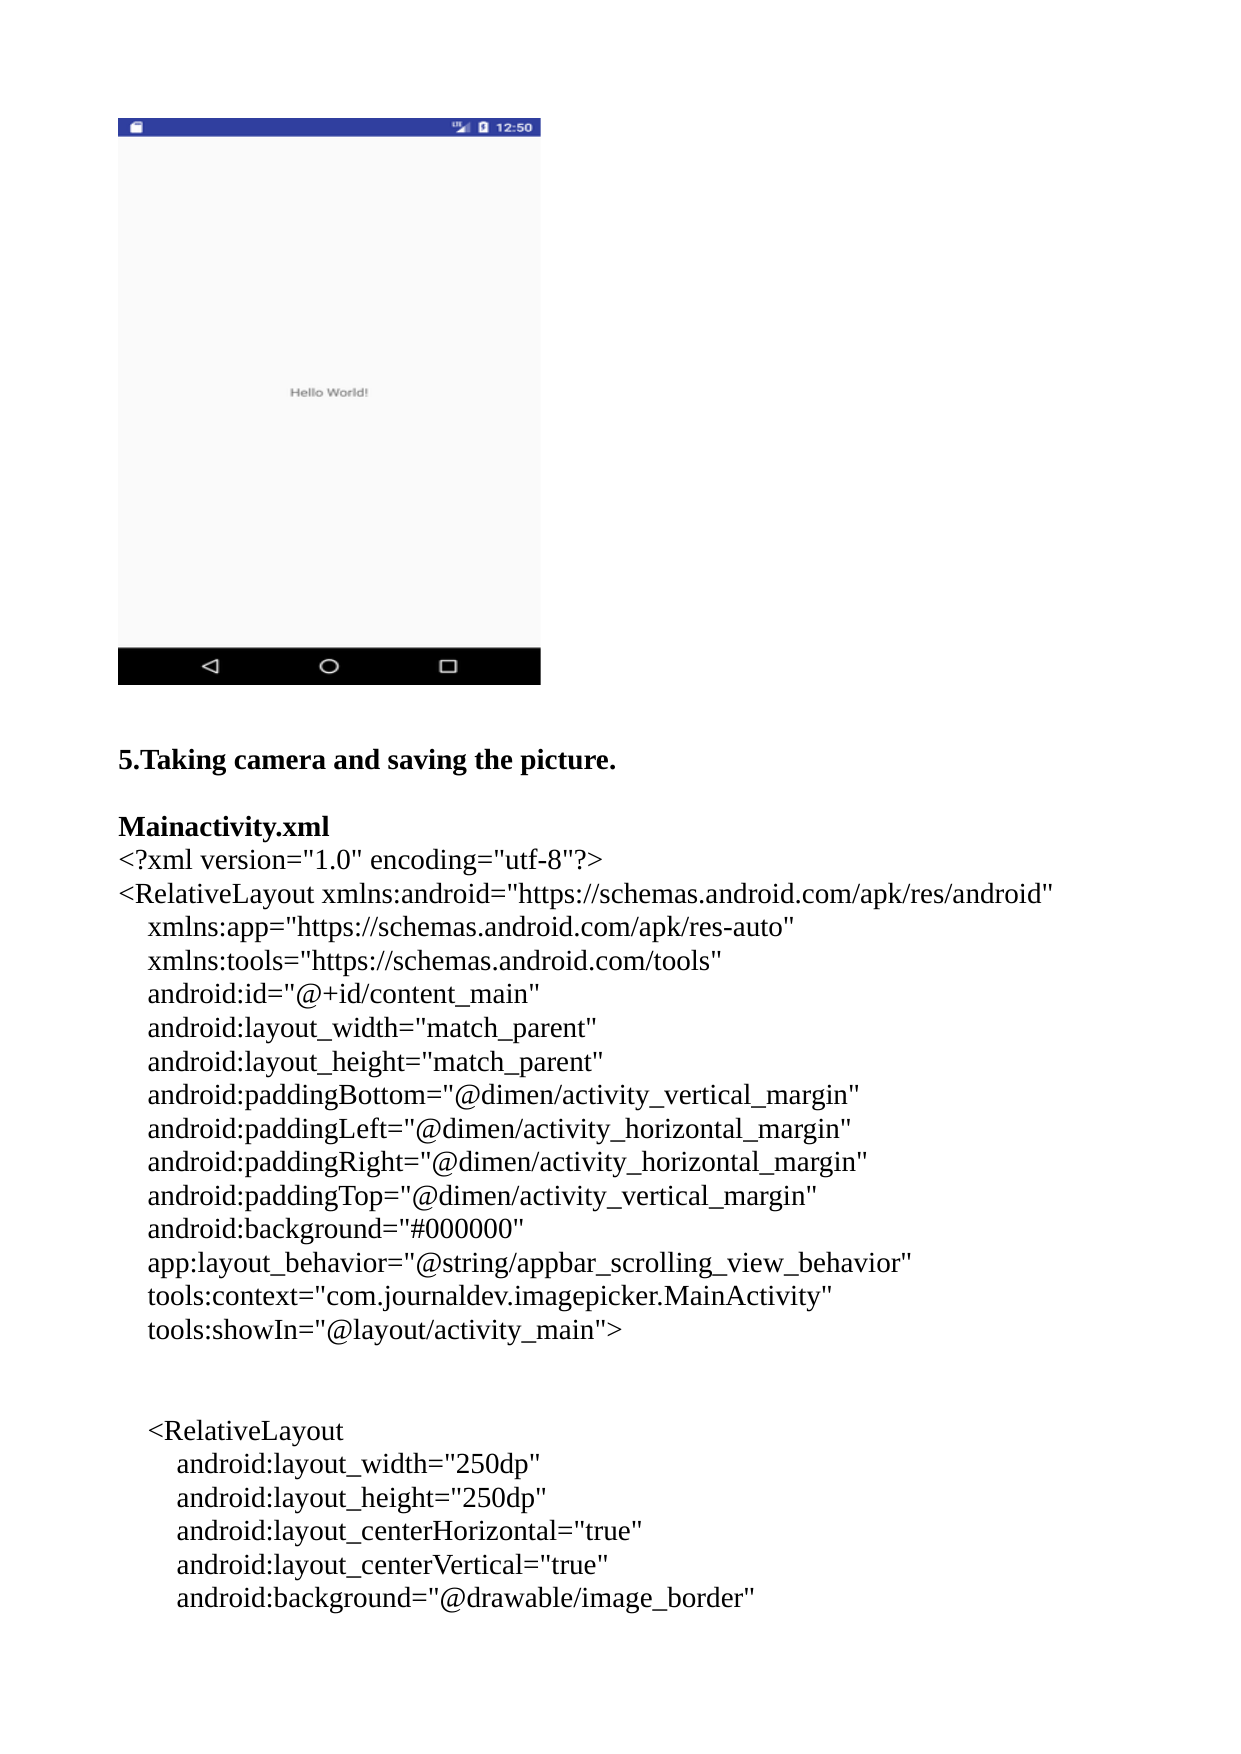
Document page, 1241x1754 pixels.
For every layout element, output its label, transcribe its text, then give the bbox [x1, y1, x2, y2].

text android:background="@drawable/image_border" [118, 1580, 1122, 1614]
picture [118, 118, 541, 685]
text tools:context="com.journaldev.imagepicker.MainActivity" [118, 1278, 1122, 1312]
text <RelativeLayout xmlns:android="https://schemas.android.com/apk/res/android" [118, 876, 1122, 909]
text android:layout_height="match_parent" [118, 1044, 1122, 1077]
text app:layout_behavior="@string/appbar_scrolling_view_behavior" [118, 1245, 1122, 1278]
text android:paddingLeft="@dimen/activity_horizontal_margin" [118, 1111, 1122, 1144]
text android:layout_centerHorizontal="true" [118, 1513, 1122, 1547]
text android:paddingTop="@dimen/activity_vertical_margin" [118, 1178, 1122, 1211]
text <RelativeLayout [118, 1413, 1122, 1446]
text 5.Taking camera and saving the picture. [118, 742, 1122, 775]
text xmlns:tools="https://schemas.android.com/tools" [118, 943, 1122, 977]
text tools:showIn="@layout/activity_main"> [118, 1312, 1122, 1346]
text xmlns:app="https://schemas.android.com/apk/res-auto" [118, 909, 1122, 943]
text Mainactivity.xml [118, 809, 1122, 842]
text android:paddingRight="@dimen/activity_horizontal_margin" [118, 1144, 1122, 1178]
text android:layout_height="250dp" [118, 1480, 1122, 1513]
text android:layout_width="match_parent" [118, 1010, 1122, 1044]
text android:layout_centerVertical="true" [118, 1547, 1122, 1580]
text android:layout_width="250dp" [118, 1446, 1122, 1480]
text <?xml version="1.0" encoding="utf-8"?> [118, 842, 1122, 876]
text android:paddingBottom="@dimen/activity_vertical_margin" [118, 1077, 1122, 1111]
text android:background="#000000" [118, 1211, 1122, 1245]
text android:id="@+id/content_main" [118, 977, 1122, 1010]
